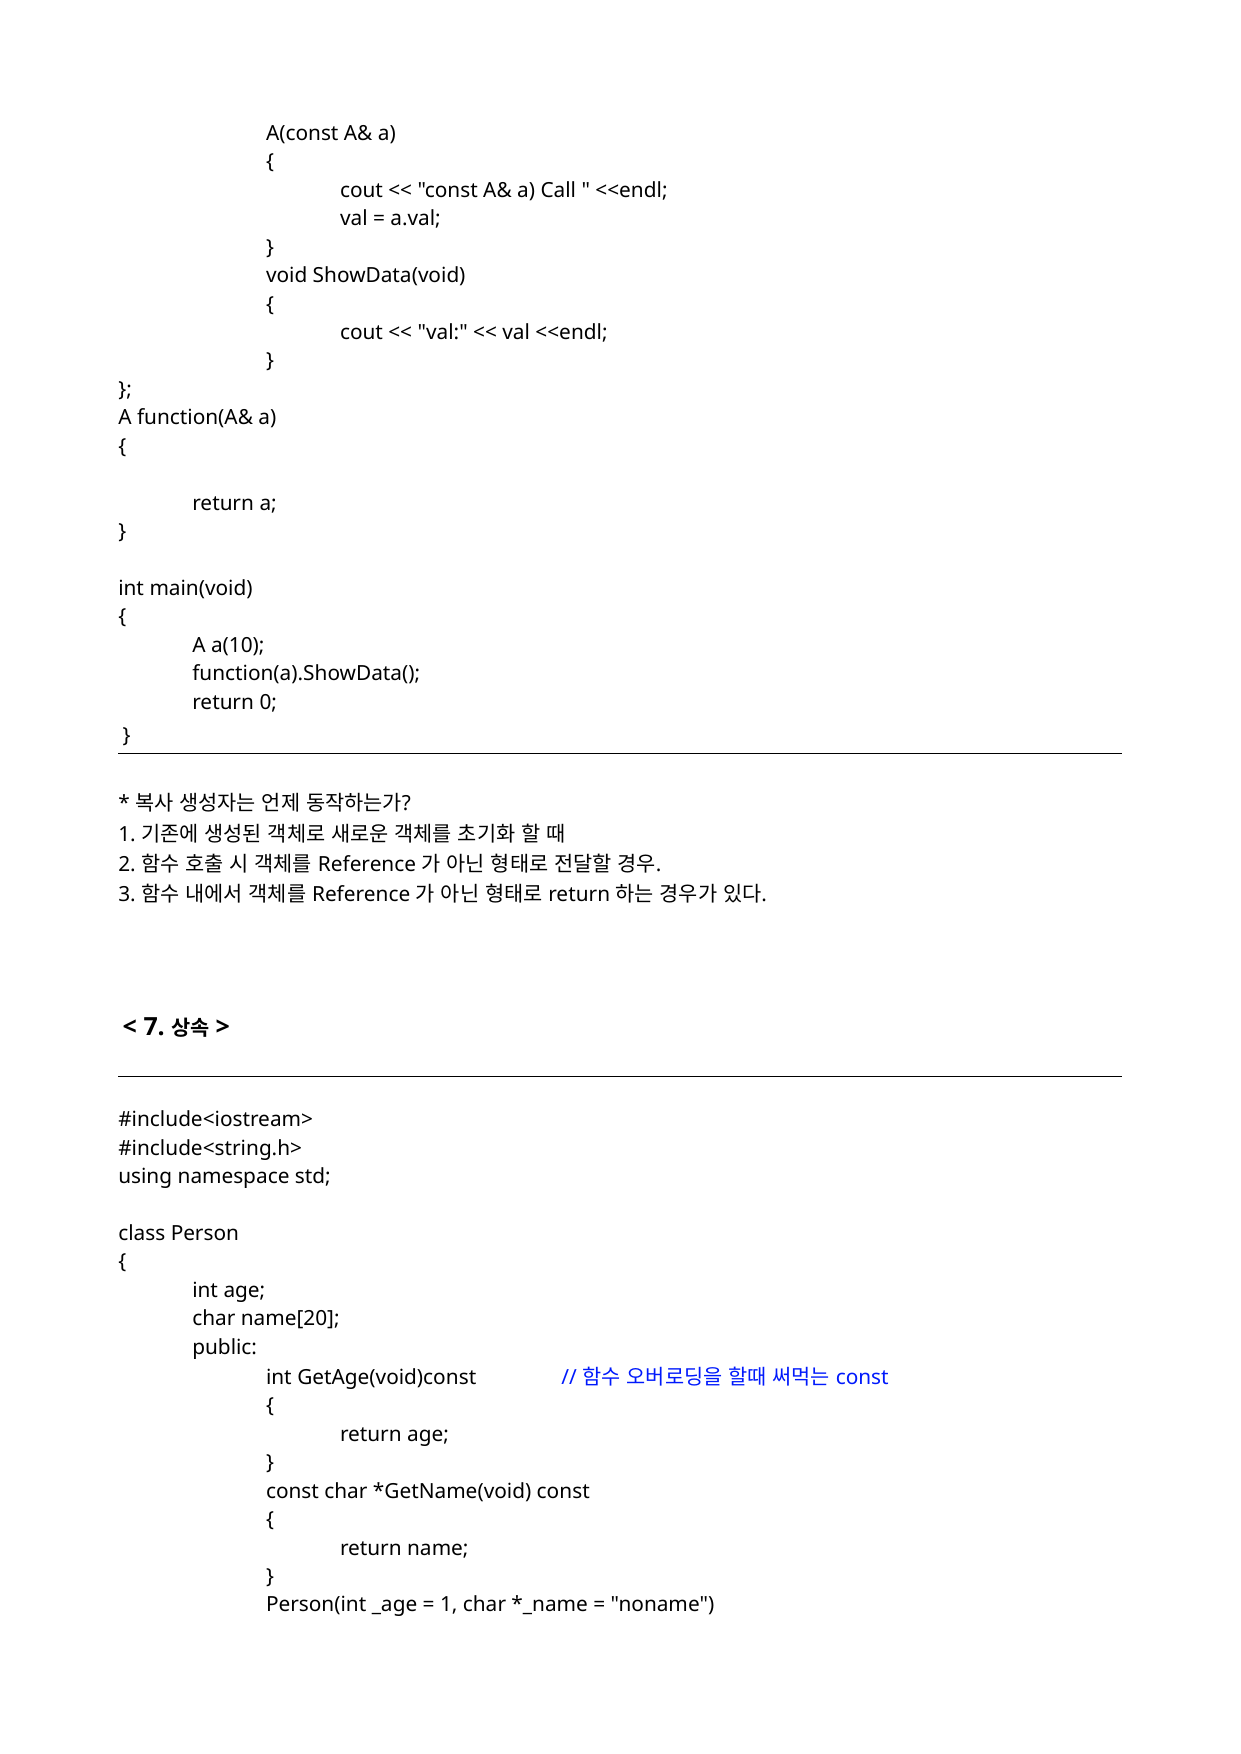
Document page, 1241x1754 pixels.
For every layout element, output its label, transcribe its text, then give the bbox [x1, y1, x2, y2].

text }; [118, 374, 1122, 402]
text } [118, 346, 1122, 374]
text A function(A& a) [118, 402, 1122, 431]
text } [118, 1447, 1122, 1476]
text { [118, 1246, 1122, 1275]
text { [118, 1504, 1122, 1533]
text int age; [118, 1275, 1122, 1303]
text char name[20]; [118, 1303, 1122, 1332]
text function(a).ShowData(); [118, 658, 1122, 687]
text cout << "val:" << val <<endl; [118, 317, 1122, 346]
text public: [118, 1332, 1122, 1360]
text const char *GetName(void) const [118, 1476, 1122, 1504]
text return name; [118, 1533, 1122, 1561]
text } [118, 715, 1122, 753]
text A(const A& a) [118, 118, 1122, 147]
text cout << "const A& a) Call " <<endl; [118, 175, 1122, 203]
text void ShowData(void) [118, 260, 1122, 289]
text } [118, 232, 1122, 260]
text 2. 함수 호출 시 객체를 Reference 가 아닌 형태로 전달할 경우. [118, 847, 1122, 878]
text return 0; [118, 687, 1122, 715]
text #include<iostream> [118, 1104, 1122, 1133]
text int GetAge(void)const // 함수 오버로딩을 할때 써먹는 const [118, 1360, 1122, 1391]
text * 복사 생성자는 언제 동작하는가? [118, 787, 1122, 817]
text { [118, 602, 1122, 630]
text { [118, 147, 1122, 175]
text { [118, 1391, 1122, 1419]
text #include<string.h> [118, 1133, 1122, 1161]
text A a(10); [118, 630, 1122, 658]
text } [118, 1561, 1122, 1589]
text } [118, 516, 1122, 545]
text 1. 기존에 생성된 객체로 새로운 객체를 초기화 할 때 [118, 817, 1122, 847]
text 3. 함수 내에서 객체를 Reference 가 아닌 형태로 return 하는 경우가 있다. [118, 878, 1122, 908]
text class Person [118, 1218, 1122, 1246]
text return age; [118, 1419, 1122, 1447]
text using namespace std; [118, 1161, 1122, 1189]
text { [118, 289, 1122, 317]
text Person(int _age = 1, char *_name = "noname") [118, 1589, 1122, 1618]
text int main(void) [118, 573, 1122, 602]
text return a; [118, 488, 1122, 516]
text { [118, 431, 1122, 459]
text val = a.val; [118, 203, 1122, 232]
text < 7. 상속 > [118, 976, 1122, 1076]
